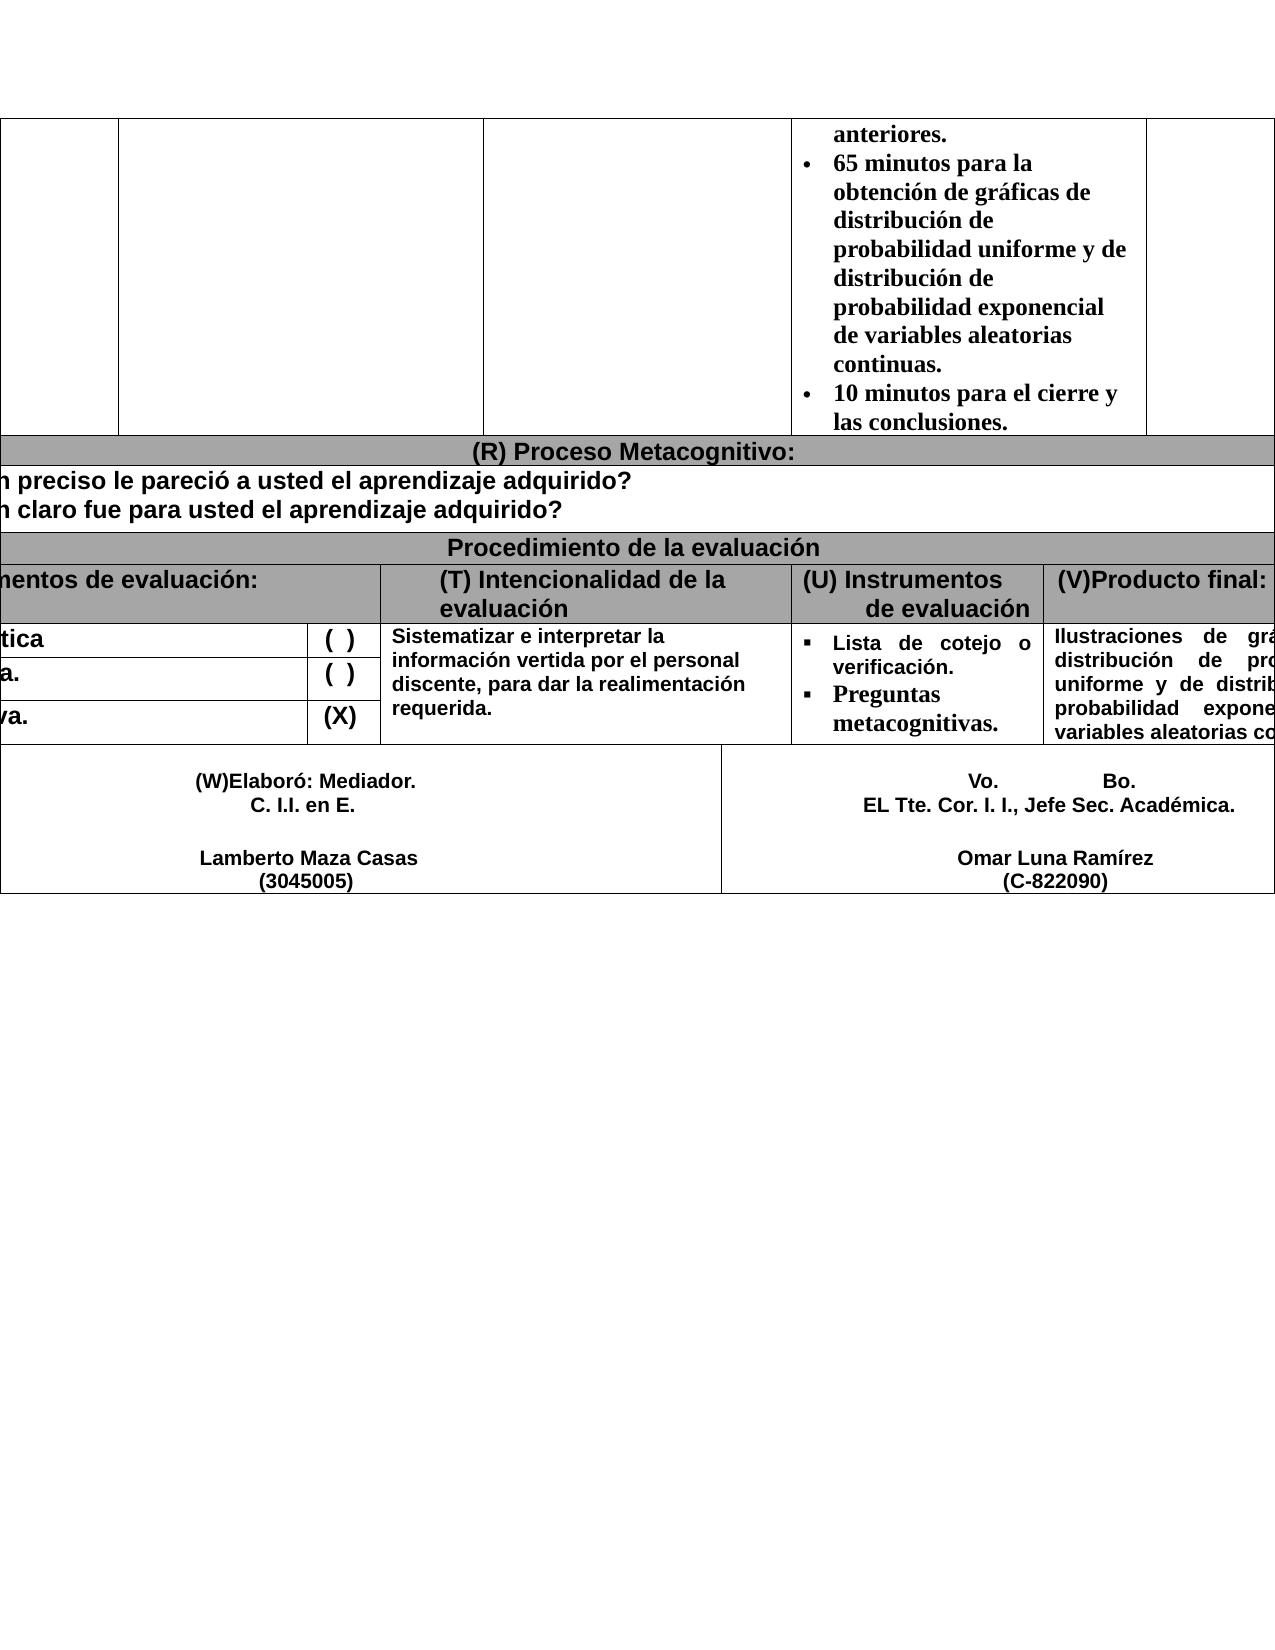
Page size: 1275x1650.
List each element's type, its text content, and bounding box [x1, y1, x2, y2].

table_cell [484, 119, 791, 435]
table_cell (U) Instrumentos de evaluación [792, 565, 1043, 623]
table_cell (X) [308, 701, 380, 744]
table_cell (W)Elaboró: Mediador. C. I.I. en E. Lamberto Maza Casas (3045005) [1, 745, 721, 893]
table_cell Procedimiento de la evaluación [1, 533, 1274, 564]
table_cell [119, 119, 483, 435]
table_cell (V)Producto final: [1044, 565, 1274, 623]
table_cell [1147, 119, 1274, 435]
table_cell ( ) [308, 624, 380, 657]
table_cell Sumativa. [1, 658, 307, 700]
table_cell Sistematizar e interpretar la información vertida por el personal discente, para dar la realimentación requerida. [381, 624, 791, 744]
table_cell (T) Intencionalidad de la evaluación [381, 565, 791, 623]
table_cell Diagnóstica [1, 624, 307, 657]
table_cell ( ) [308, 658, 380, 700]
table_cell Lista de cotejo o verificación. Preguntas metacognitivas. [792, 624, 1043, 744]
table_cell 120 minutos en total. 20 minutos de receso intercalados 5 minutos de encuadre. 5 minutos para explicar el desarrollo de la dinámica de trabajo. 15 minutos para dar retroalimentación sobre las tareas y evidencias desarrolladas por los discentes en las clases anteriores. 65 minutos para la obtención de gráficas de distribución de probabilidad uniforme y de distribución de probabilidad exponencial de variables aleatorias continuas. 10 minutos para el cierre y las conclusiones. [792, 119, 1146, 435]
table_cell (S) Momentos de evaluación: [1, 565, 380, 623]
table_cell ¿Qué tan preciso le pareció a usted el aprendizaje adquirido? ¿Qué tan claro fue para usted el aprendizaje adquirido? [1, 466, 1274, 532]
table_cell Formativa. [1, 701, 307, 744]
table_cell Método Expositivo. Técnica de Explicación Oral. [1, 119, 118, 435]
table_cell (R) Proceso Metacognitivo: [1, 436, 1274, 465]
table_cell Vo. Bo. EL Tte. Cor. I. I., Jefe Sec. Académica. Omar Luna Ramírez (C-822090) [722, 745, 1274, 893]
table_cell Ilustraciones de gráficas de distribución de probabilidad uniforme y de distribución de probabilidad exponencial de variables aleatorias continuas. [1044, 624, 1274, 744]
